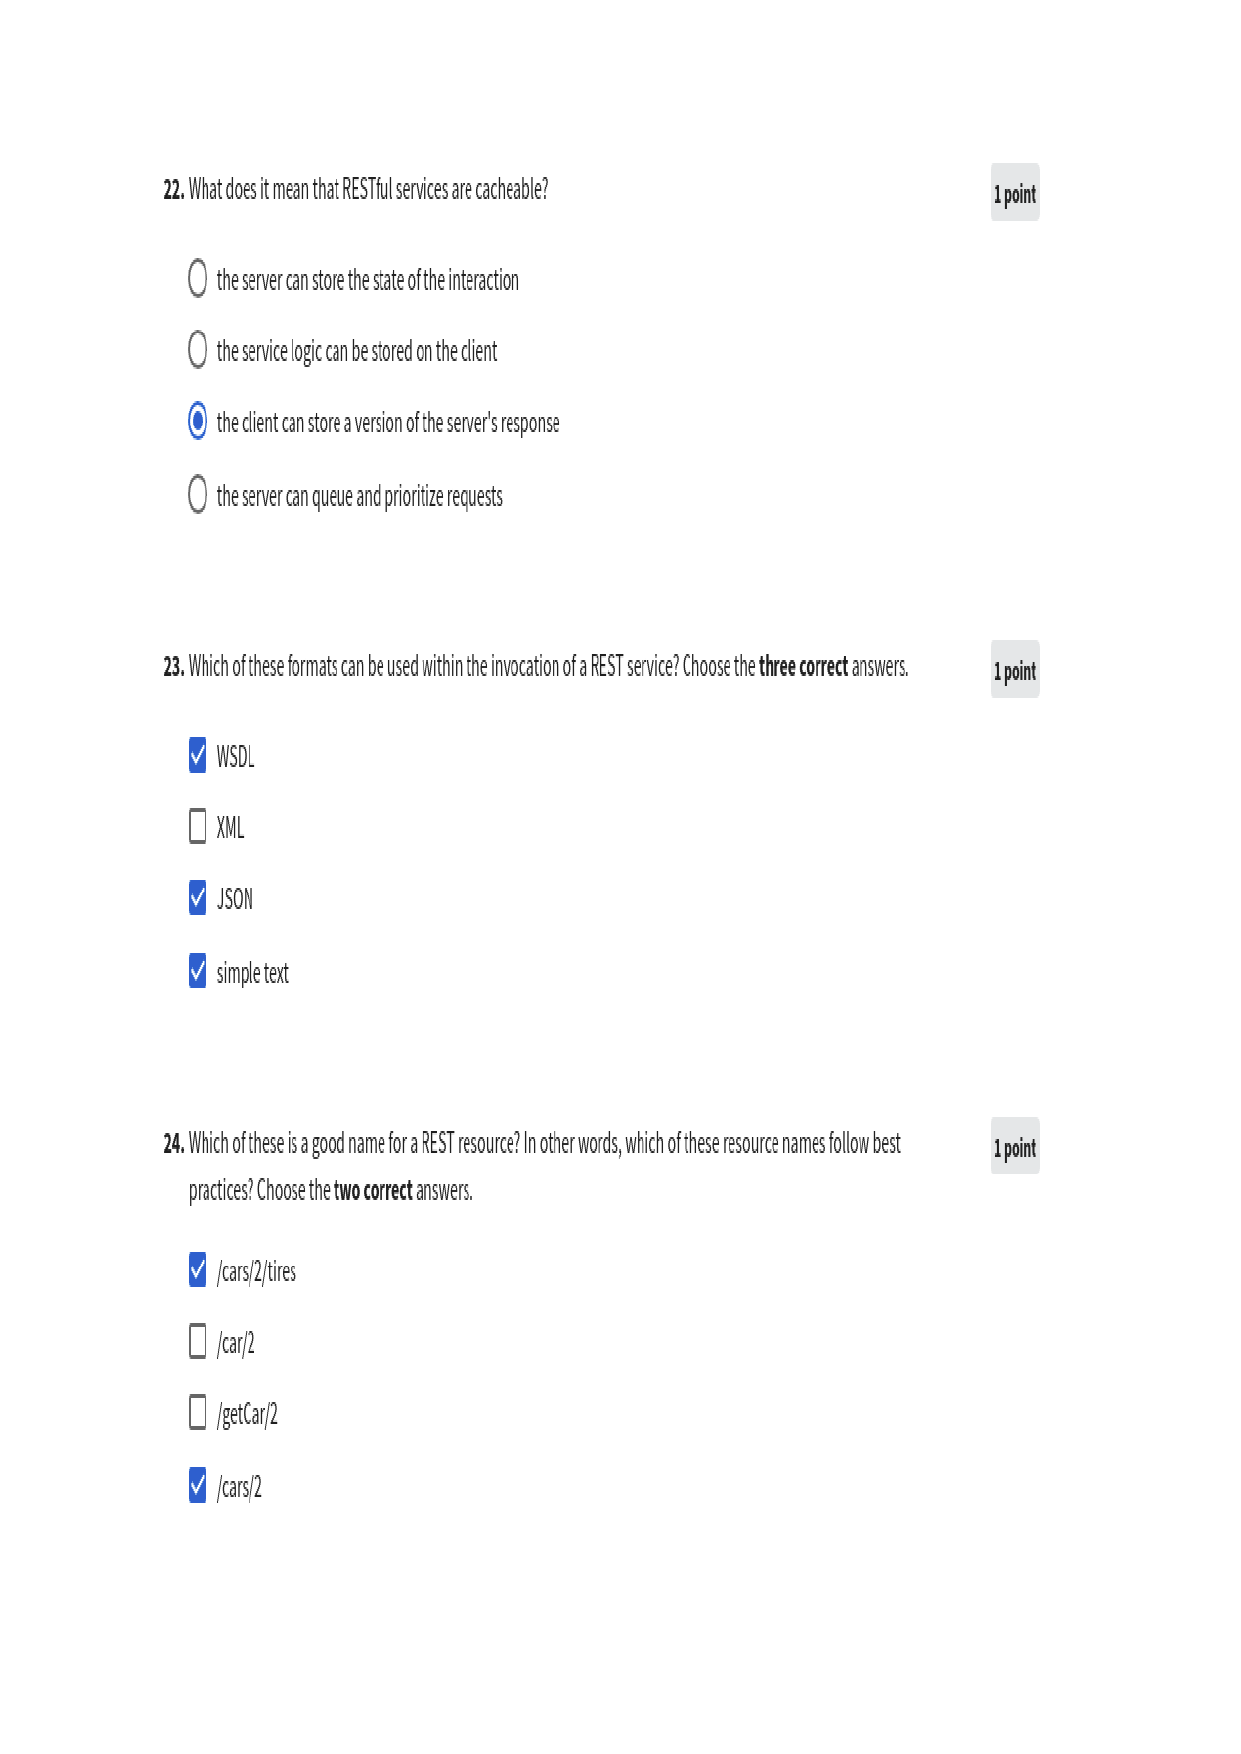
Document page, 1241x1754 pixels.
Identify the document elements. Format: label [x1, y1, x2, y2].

picture [118, 146, 1123, 1547]
